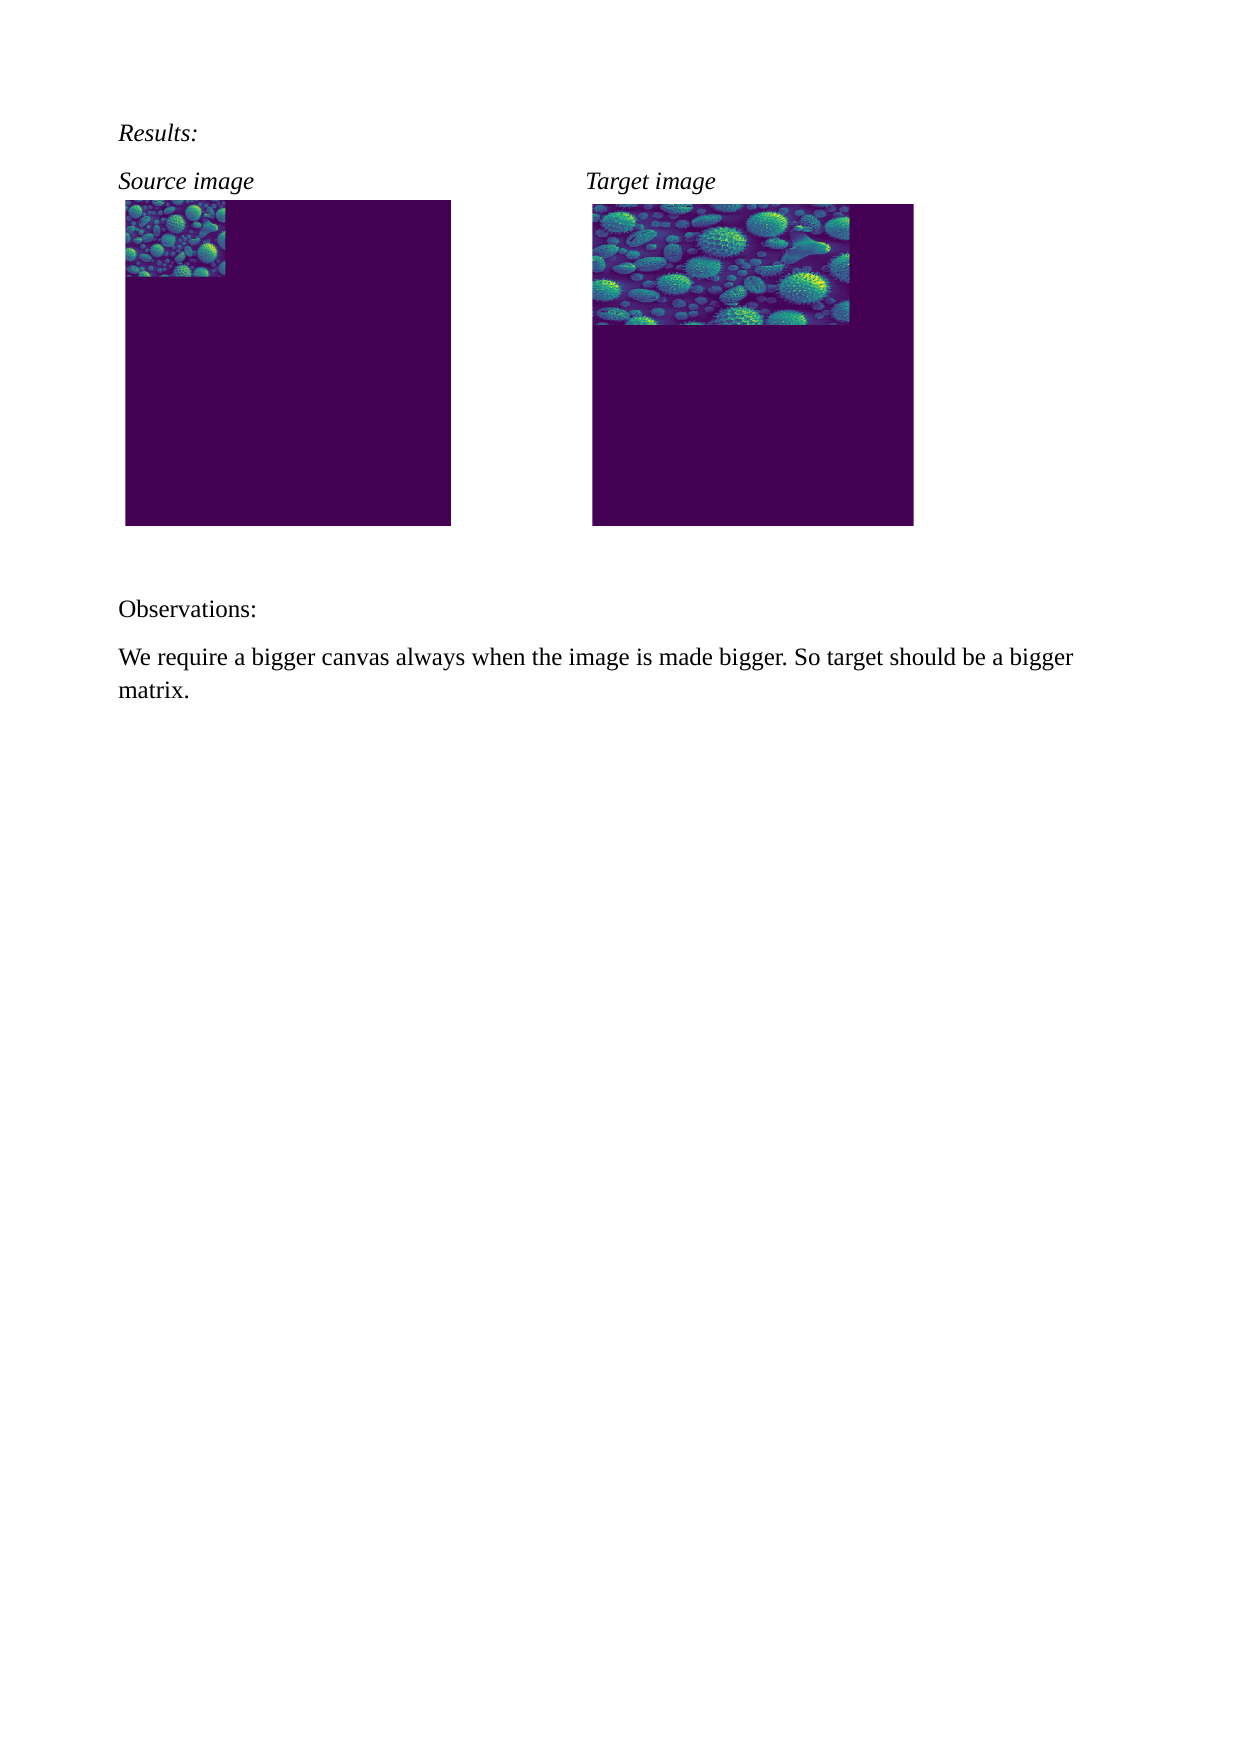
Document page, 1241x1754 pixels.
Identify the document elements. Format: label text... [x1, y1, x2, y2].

picture [125, 200, 451, 526]
text We require a bigger canvas always when the image is made bigger. So target should be a bigger matrix. [118, 642, 1122, 703]
text Source image Target image [118, 166, 1122, 194]
text Observations: [118, 594, 1122, 623]
picture [592, 204, 914, 526]
text Results: [118, 118, 1122, 147]
